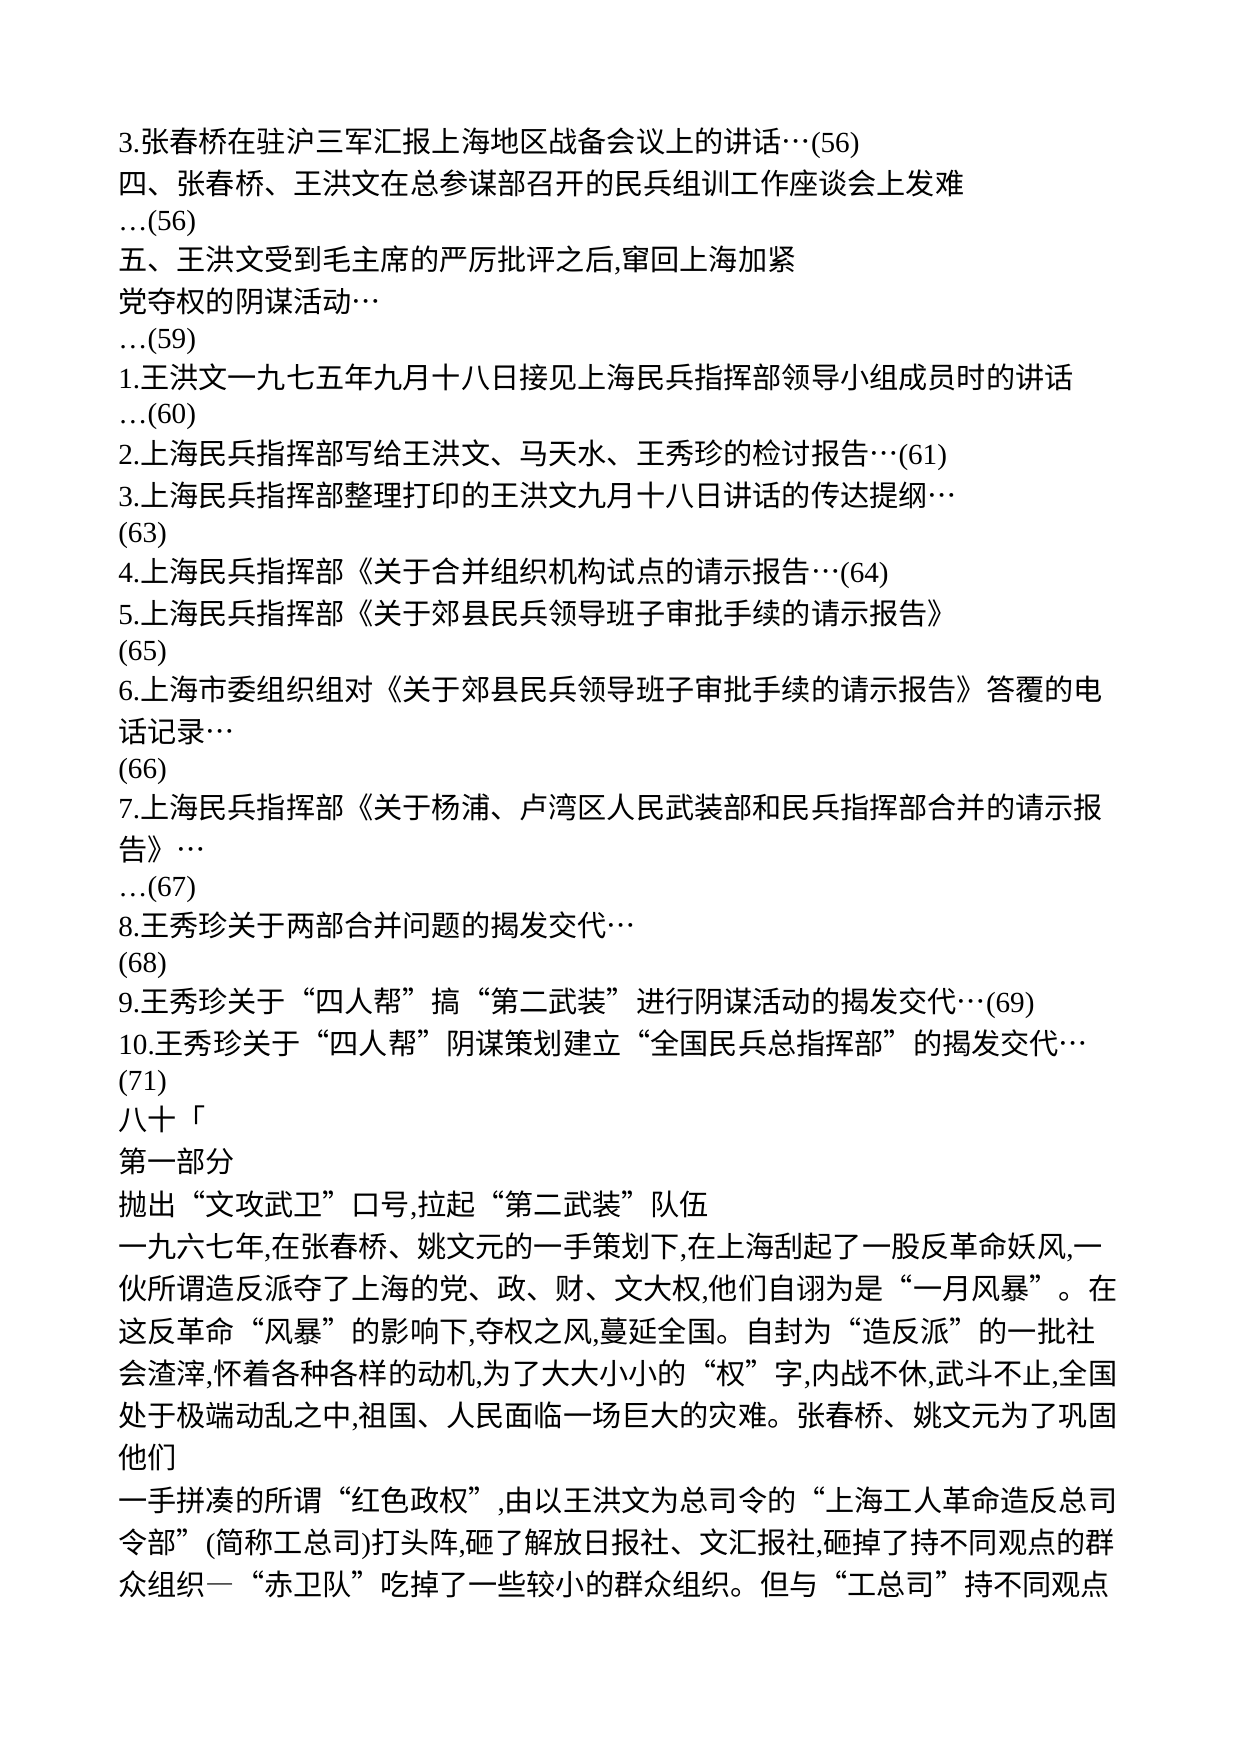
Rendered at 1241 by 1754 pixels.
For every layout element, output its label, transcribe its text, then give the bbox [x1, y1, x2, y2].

text 7.上海民兵指挥部《关于杨浦、卢湾区人民武装部和民兵指挥部合并的请示报告》… [118, 784, 1122, 869]
text 4.上海民兵指挥部《关于合并组织机构试点的请示报告…(64) [118, 548, 1122, 591]
text 抛出“文攻武卫”口号,拉起“第二武装”队伍 [118, 1181, 1122, 1223]
text …(67) [118, 869, 1122, 903]
text 一手拼凑的所谓“红色政权”,由以王洪文为总司令的“上海工人革命造反总司令部”(简称工总司)打头阵,砸了解放日报社、文汇报社,砸掉了持不同观点的群众组织—“赤卫队”吃掉了一些较小的群众组织。但与“工总司”持不同观点的“上海柴油机厂革命造反联合司令部”(简称“上柴联司”)仍非常活跃。这对巩固张春桥在上海的一统天下是个威胁。就在这年的七月二十二日,江青在河南赴京汇报代表团会议上抛出了“文攻武卫”的口号。张春桥梦想实现他“新桃换旧符”,篡党夺权的罪恶阴谋,深知自己手里没有武装不行,“文攻武卫”的口号正中下怀,便于七月三十一日以“上海工人要求”为由,向毛主席写了《关于上海工人要求成立武卫组织的请示》。与此同时,张春桥幕后策划,以“工总司”为主力,王洪文为总指挥,调动了数万人,于八月四日将上海柴油机厂团团围住,砸掉了“上柴联司”。这次武斗事件,就已孕育了“文攻武卫”的胚胎,经过一番紧锣密鼓,八月二十六日张春桥、姚文元、王洪文就以上海市革命委员会的名义,正式发文决定成立“上海市文攻武卫指挥部”。从此,一支头戴藤帽,手持长矛的队伍活动于上海的大街小巷。“文攻武卫”队伍的出现及其作为,使人们纷纷议论:“这是用武斗制止武斗”;“是武力解决问题”;“是武装起来保卫自己”。“四人帮”搞“第二武装”受到社会舆论的责难张春桥、姚文元、王洪文等就伪造“武装工人阶级”、“改造民兵”是毛主席的指示,是毛主席批准同意的,并在他们炮制的文件、报告、讲话中,大肆鼓吹、叫嚣。 [118, 1477, 1122, 1604]
text …(56) [118, 203, 1122, 236]
text (66) [118, 751, 1122, 784]
text 3.上海民兵指挥部整理打印的王洪文九月十八日讲话的传达提纲… [118, 472, 1122, 515]
text 6.上海市委组织组对《关于郊县民兵领导班子审批手续的请示报告》答覆的电话记录… [118, 666, 1122, 751]
text 9.王秀珍关于“四人帮”搞“第二武装”进行阴谋活动的揭发交代…(69) [118, 978, 1122, 1021]
text …(59) [118, 321, 1122, 354]
text 党夺权的阴谋活动… [118, 278, 1122, 321]
text 10.王秀珍关于“四人帮”阴谋策划建立“全国民兵总指挥部”的揭发交代… [118, 1021, 1122, 1063]
text 2.上海民兵指挥部写给王洪文、马天水、王秀珍的检讨报告…(61) [118, 430, 1122, 472]
text (65) [118, 633, 1122, 666]
text (71) [118, 1063, 1122, 1097]
text 1.王洪文一九七五年九月十八日接见上海民兵指挥部领导小组成员时的讲话 [118, 354, 1122, 397]
text …(60) [118, 397, 1122, 430]
text (63) [118, 515, 1122, 548]
text 8.王秀珍关于两部合并问题的揭发交代… [118, 903, 1122, 945]
text 八十「 [118, 1097, 1122, 1139]
text 第一部分 [118, 1139, 1122, 1181]
text (68) [118, 945, 1122, 978]
text 四、张春桥、王洪文在总参谋部召开的民兵组训工作座谈会上发难 [118, 160, 1122, 203]
text 一九六七年,在张春桥、姚文元的一手策划下,在上海刮起了一股反革命妖风,一伙所谓造反派夺了上海的党、政、财、文大权,他们自诩为是“一月风暴”。在这反革命“风暴”的影响下,夺权之风,蔓延全国。自封为“造反派”的一批社会渣滓,怀着各种各样的动机,为了大大小小的“权”字,内战不休,武斗不止,全国处于极端动乱之中,祖国、人民面临一场巨大的灾难。张春桥、姚文元为了巩固他们 [118, 1223, 1122, 1477]
text 五、王洪文受到毛主席的严厉批评之后,窜回上海加紧 [118, 236, 1122, 278]
text 5.上海民兵指挥部《关于郊县民兵领导班子审批手续的请示报告》 [118, 591, 1122, 633]
text 3.张春桥在驻沪三军汇报上海地区战备会议上的讲话…(56) [118, 118, 1122, 160]
